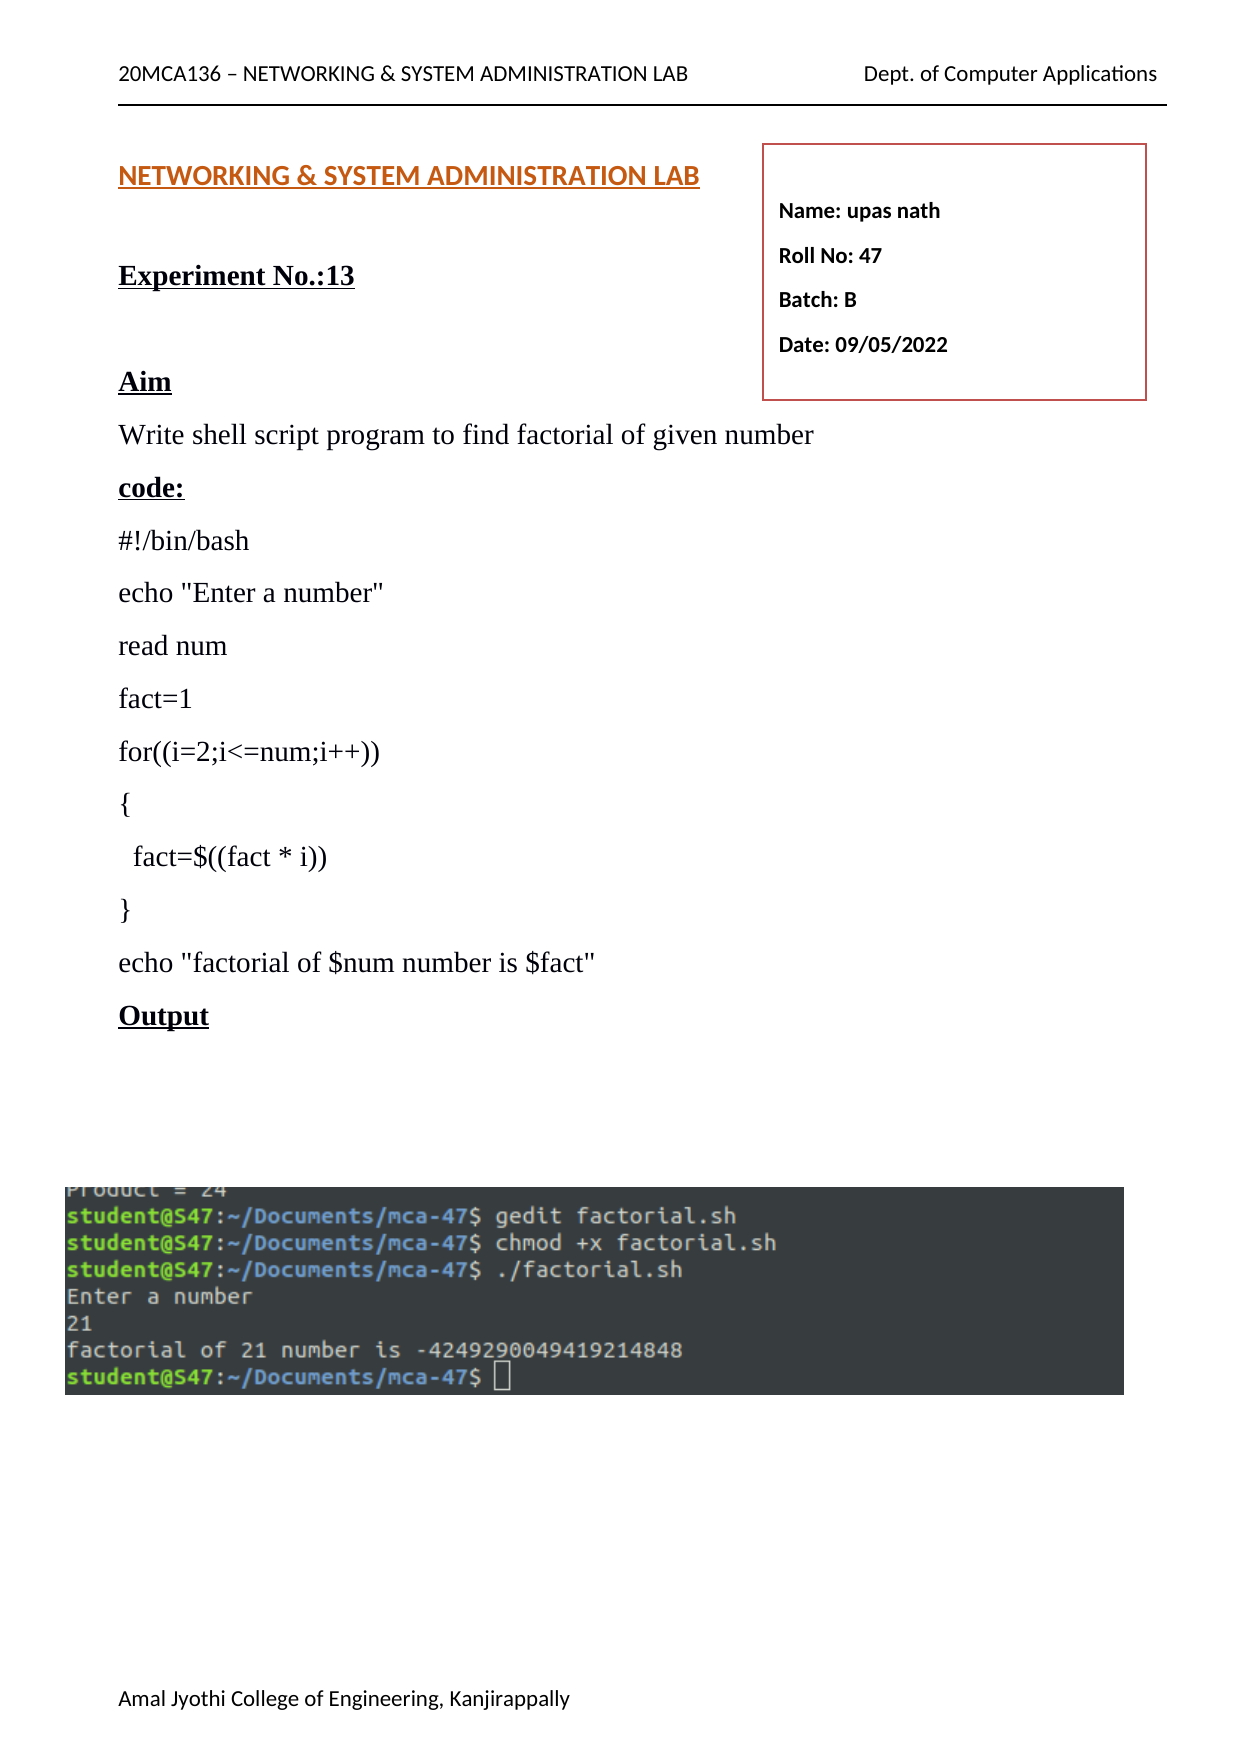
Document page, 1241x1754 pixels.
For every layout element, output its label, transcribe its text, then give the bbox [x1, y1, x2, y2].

text #!/bin/bash [118, 523, 1167, 556]
text { [118, 787, 1167, 820]
text for((i=2;i<=num;i++)) [118, 734, 1167, 767]
text Write shell script program to find factorial of given number [118, 417, 1167, 451]
text code: [118, 470, 1167, 503]
text Batch: B [778, 286, 1131, 314]
text Name: upas nath [778, 196, 1131, 224]
text Roll No: 47 [778, 241, 1131, 269]
text Aim [118, 364, 762, 398]
text echo "Enter a number" [118, 575, 1167, 609]
text echo "factorial of $num number is $fact" [118, 945, 1167, 979]
text fact=1 [118, 681, 1167, 714]
text Date: 09/05/2022 [778, 330, 1131, 358]
text fact=$((fact * i)) [118, 839, 1167, 873]
text Experiment No.:13 [118, 258, 762, 292]
text NETWORKING & SYSTEM ADMINISTRATION LAB [118, 157, 762, 192]
text Output [118, 998, 1167, 1031]
text read num [118, 628, 1167, 662]
text [1147, 364, 1167, 398]
text [1147, 258, 1167, 292]
text } [118, 892, 1167, 926]
